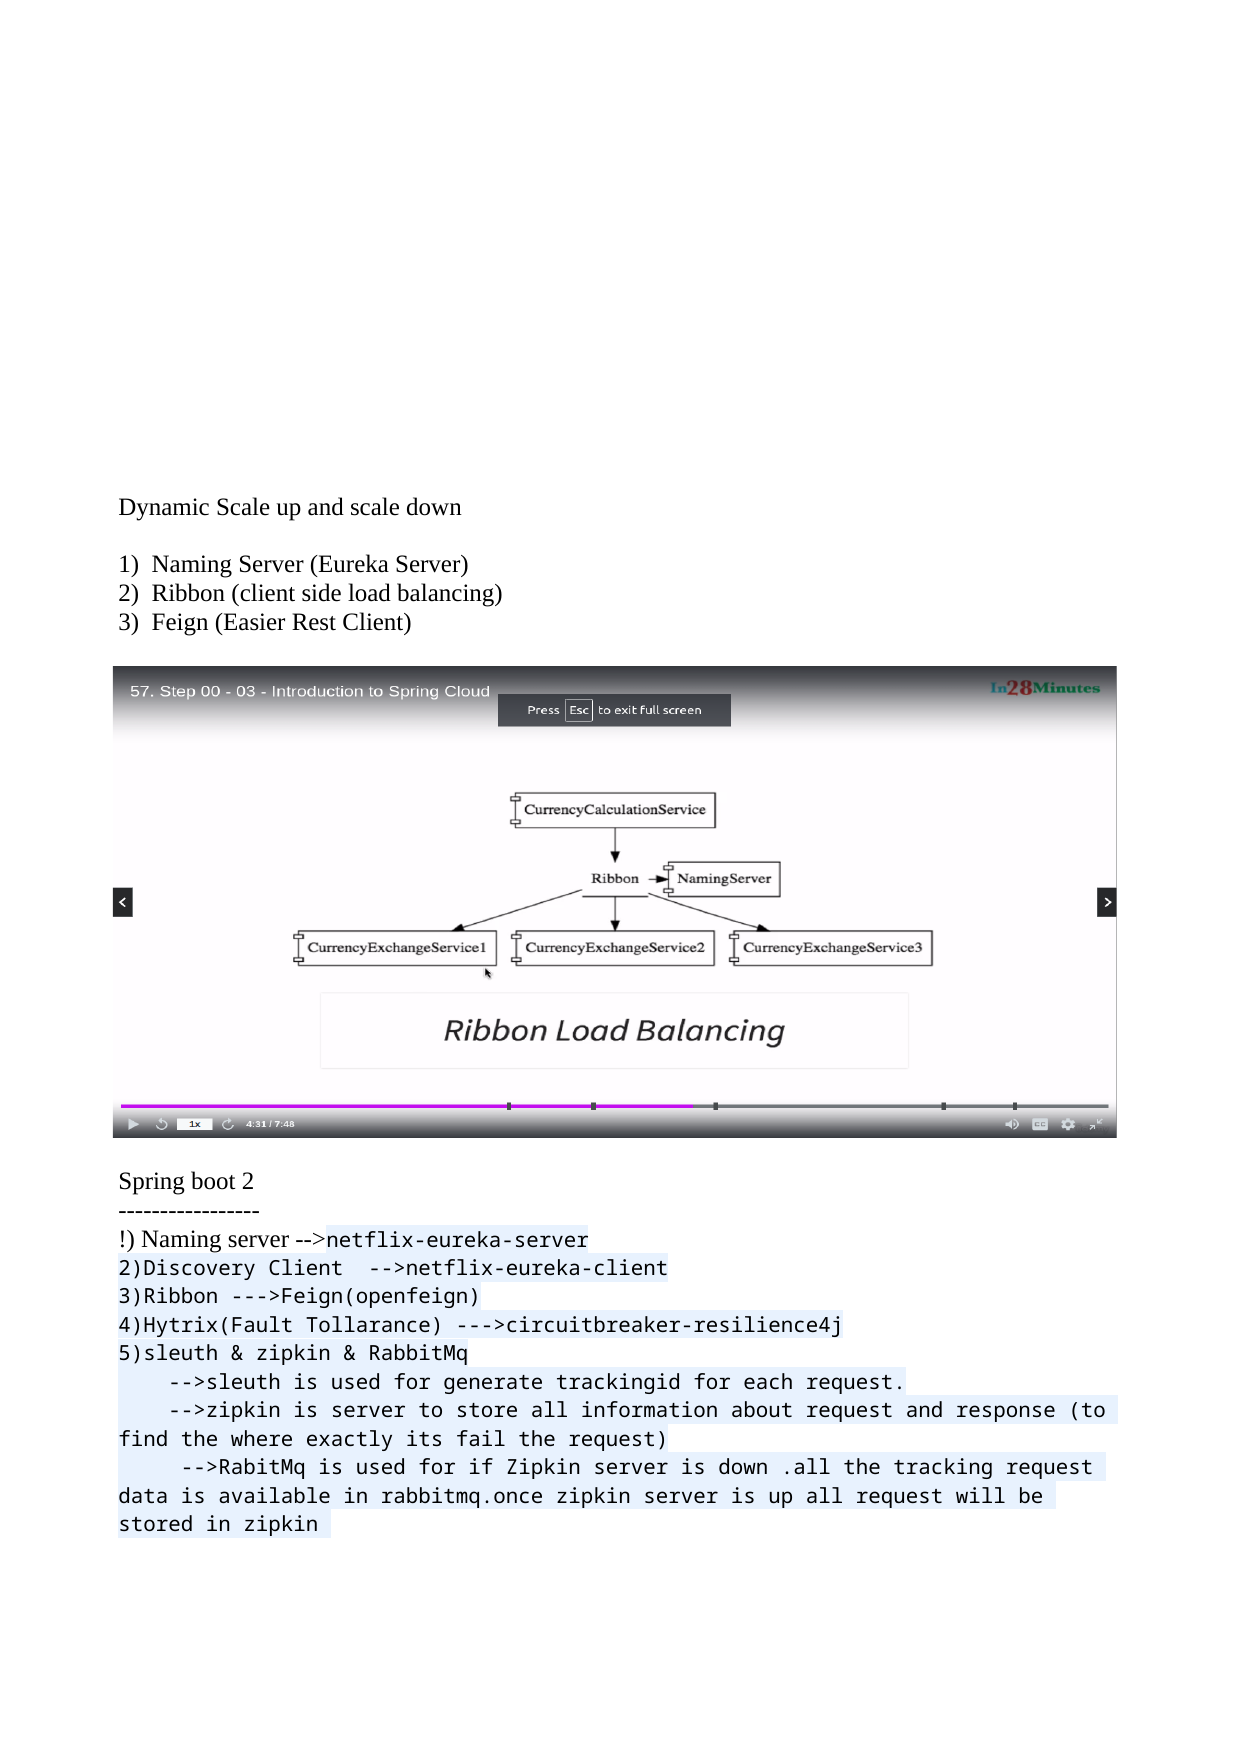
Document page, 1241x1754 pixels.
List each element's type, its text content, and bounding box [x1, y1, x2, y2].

text Dynamic Scale up and scale down [118, 492, 1122, 521]
text 2)Discovery Client -->netflix-eureka-client [118, 1253, 1122, 1282]
text ----------------- [118, 1195, 1122, 1224]
text 4)Hytrix(Fault Tollarance) --->circuitbreaker-resilience4j [118, 1310, 1122, 1338]
text !) Naming server -->netflix-eureka-server [118, 1224, 1122, 1253]
text -->RabitMq is used for if Zipkin server is down .all the tracking request data is available in rabbitmq.once zipkin server is up all request will be stored in zipkin [118, 1452, 1122, 1538]
text 5)sleuth & zipkin & RabbitMq [118, 1338, 1122, 1367]
text -->sleuth is used for generate trackingid for each request. [118, 1367, 1122, 1395]
text Spring boot 2 [118, 1166, 1122, 1195]
text 2) Ribbon (client side load balancing) [118, 578, 1122, 607]
picture [112, 666, 1117, 1138]
text -->zipkin is server to store all information about request and response (to find the where exactly its fail the request) [118, 1395, 1122, 1452]
text 3) Feign (Easier Rest Client) [118, 607, 1122, 636]
text 3)Ribbon --->Feign(openfeign) [118, 1282, 1122, 1310]
text 1) Naming Server (Eureka Server) [118, 549, 1122, 578]
